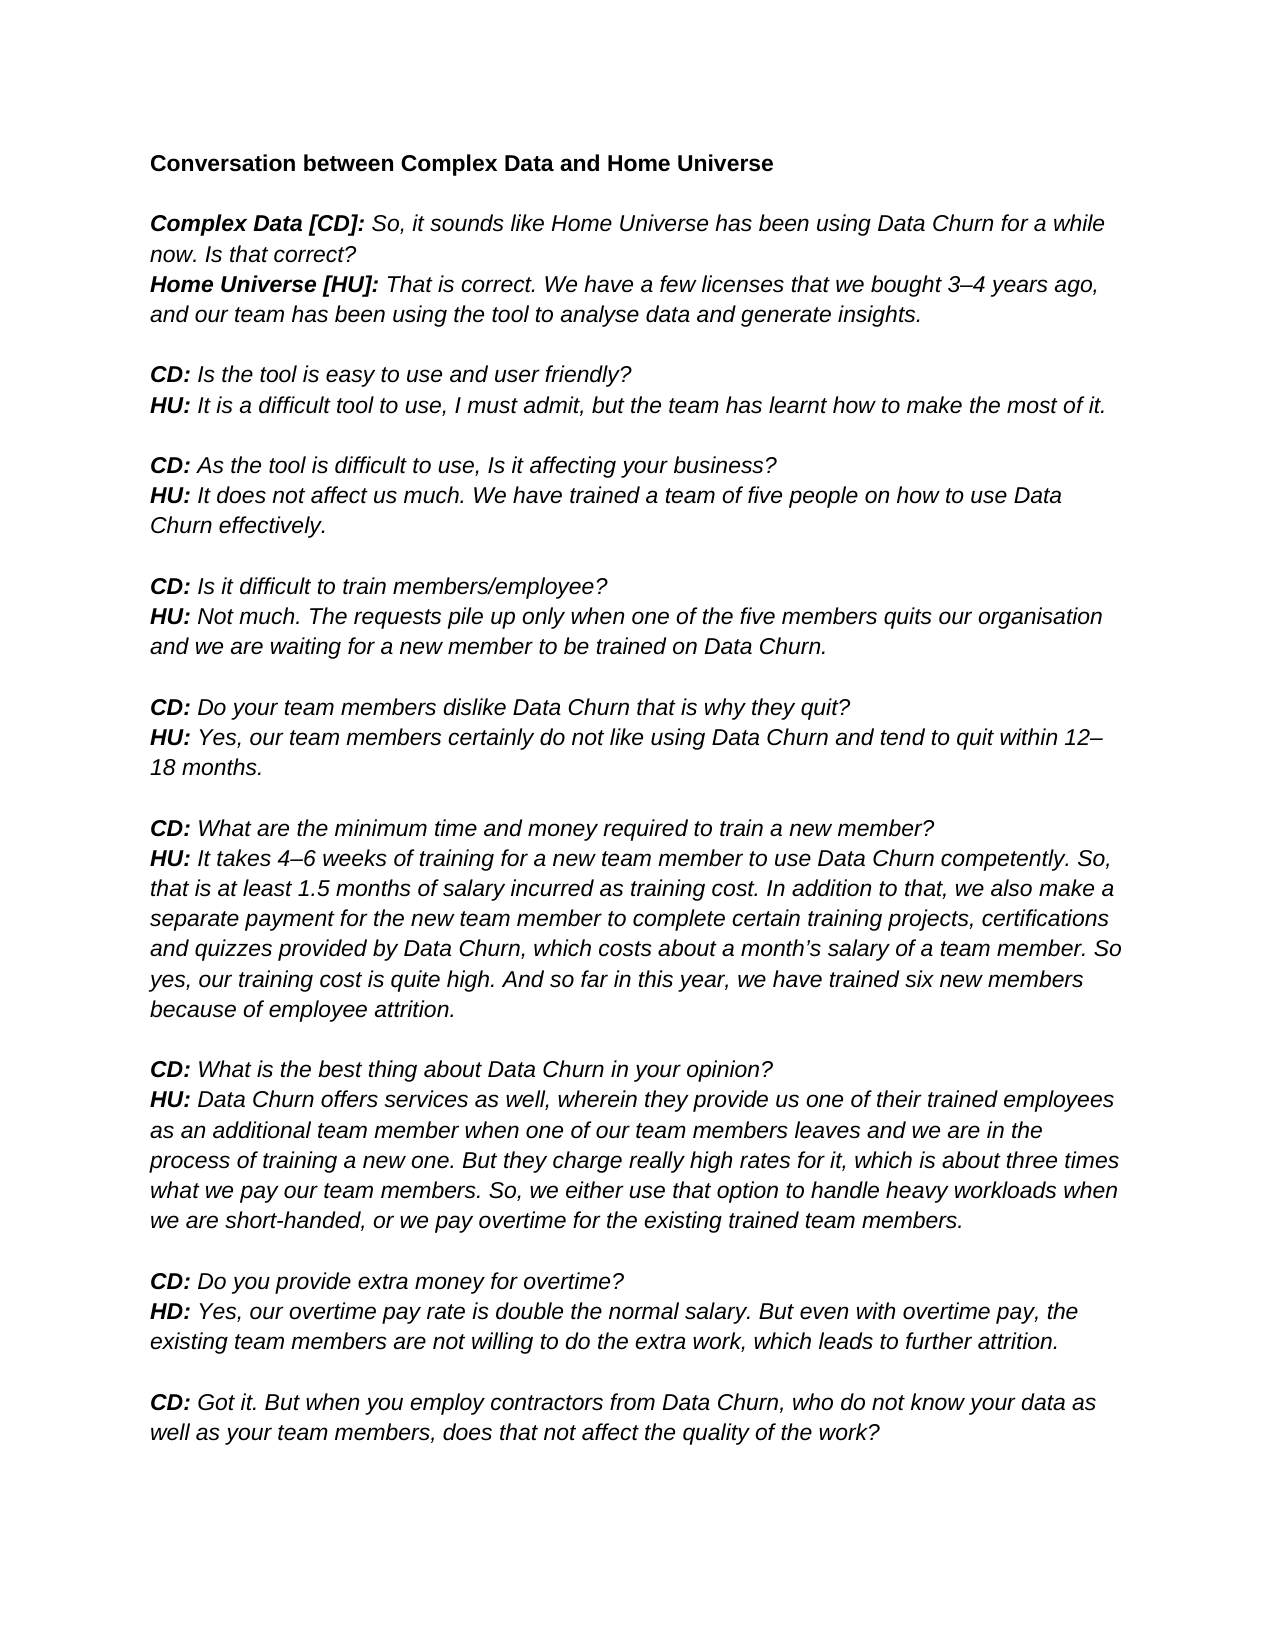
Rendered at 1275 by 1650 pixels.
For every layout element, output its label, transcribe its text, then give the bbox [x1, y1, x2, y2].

text HU: Data Churn offers services as well, wherein they provide us one of their trained employees as an additional team member when one of our team members leaves and we are in the process of training a new one. But they charge really high rates for it, which is about three times what we pay our team members. So, we either use that option to handle heavy workloads when we are short-handed, or we pay overtime for the existing trained team members. [150, 1086, 1125, 1234]
text CD: What are the minimum time and money required to train a new member? [150, 814, 1125, 841]
text HU: It is a difficult tool to use, I must admit, but the team has learnt how to make the most of it. [150, 392, 1125, 418]
text HD: Yes, our overtime pay rate is double the normal salary. But even with overtime pay, the existing team members are not willing to do the extra work, which leads to further attrition. [150, 1298, 1125, 1354]
text CD: Is the tool is easy to use and user friendly? [150, 361, 1125, 388]
text HU: Yes, our team members certainly do not like using Data Churn and tend to quit within 12–18 months. [150, 724, 1125, 781]
text CD: Is it difficult to train members/employee? [150, 573, 1125, 599]
text CD: Do your team members dislike Data Churn that is why they quit? [150, 694, 1125, 720]
text HU: It does not affect us much. We have trained a team of five people on how to use Data Churn effectively. [150, 482, 1125, 539]
text Conversation between Complex Data and Home Universe [150, 150, 1125, 176]
text HU: It takes 4–6 weeks of training for a new team member to use Data Churn competently. So, that is at least 1.5 months of salary incurred as training cost. In addition to that, we also make a separate payment for the new team member to complete certain training projects, certifications and quizzes provided by Data Churn, which costs about a month’s salary of a team member. So yes, our training cost is quite high. And so far in this year, we have trained six new members because of employee attrition. [150, 845, 1125, 1022]
text HU: Not much. The requests pile up only when one of the five members quits our organisation and we are waiting for a new member to be trained on Data Churn. [150, 603, 1125, 660]
text Complex Data [CD]: So, it sounds like Home Universe has been using Data Churn for a while now. Is that correct? [150, 210, 1125, 267]
text CD: Do you provide extra money for overtime? [150, 1268, 1125, 1294]
text CD: What is the best thing about Data Churn in your opinion? [150, 1056, 1125, 1083]
text Home Universe [HU]: That is correct. We have a few licenses that we bought 3–4 years ago, and our team has been using the tool to analyse data and generate insights. [150, 271, 1125, 327]
text CD: Got it. But when you employ contractors from Data Churn, who do not know your data as well as your team members, does that not affect the quality of the work? [150, 1388, 1125, 1445]
text CD: As the tool is difficult to use, Is it affecting your business? [150, 452, 1125, 478]
